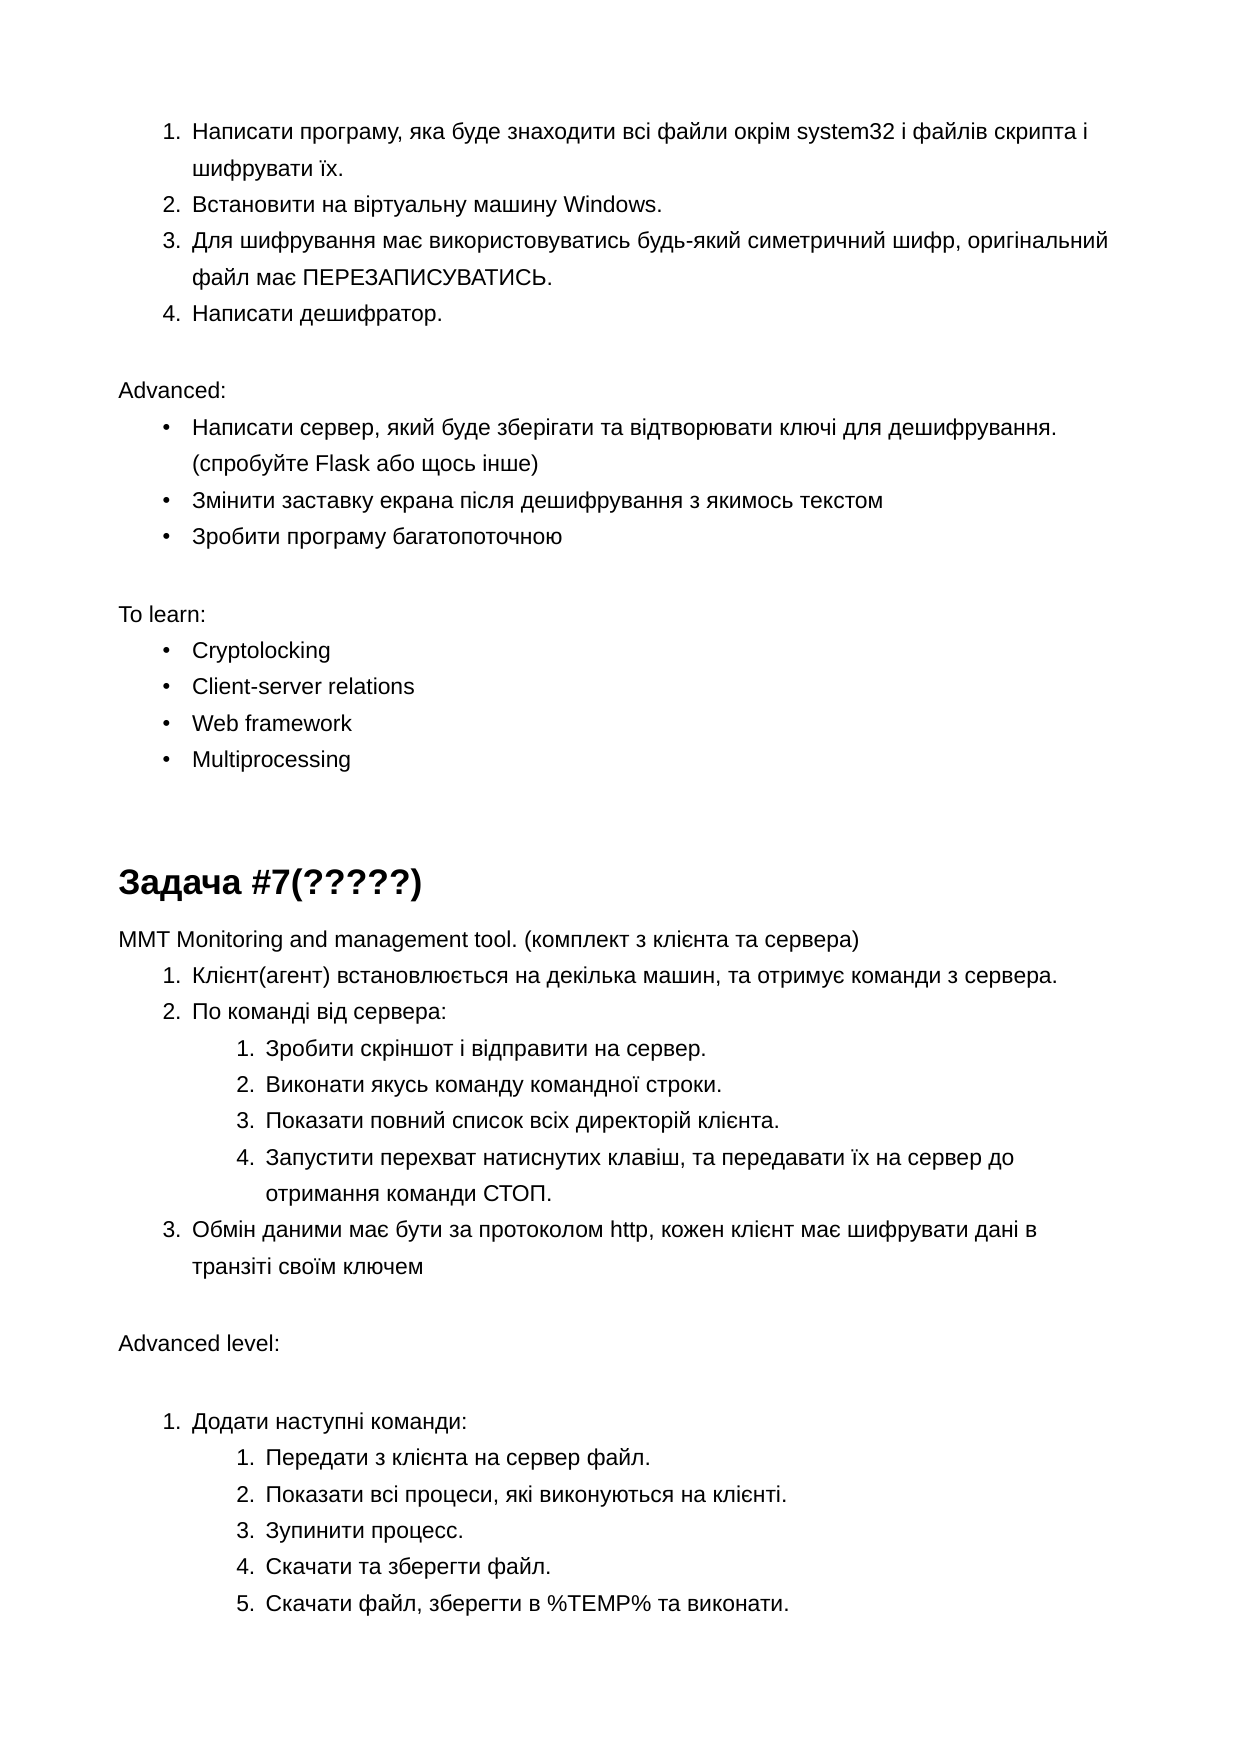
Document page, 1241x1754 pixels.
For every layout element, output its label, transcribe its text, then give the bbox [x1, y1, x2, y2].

list Зупинити процесс. [236, 1517, 1122, 1543]
list По команді від сервера: [162, 998, 1122, 1024]
list Cryptolocking [162, 637, 1122, 663]
text To learn: [118, 601, 1122, 627]
list Встановити на віртуальну машину Windows. [162, 191, 1122, 217]
list Показати всі процеси, які виконуються на клієнті. [236, 1481, 1122, 1507]
list Виконати якусь команду командної строки. [236, 1071, 1122, 1097]
list Додати наступні команди: [162, 1408, 1122, 1434]
list Зробити скріншот і відправити на сервер. [236, 1034, 1122, 1061]
list Написати програму, яка буде знаходити всі файли окрім system32 і файлів скрипта і шифрувати їх. [162, 118, 1122, 181]
list Обмін даними має бути за протоколом http, кожен клієнт має шифрувати дані в транзіті своїм ключем [162, 1216, 1122, 1279]
subtitle Задача #7(?????) [118, 861, 1122, 902]
list Запустити перехват натиснутих клавіш, та передавати їх на сервер до отримання команди СТОП. [236, 1144, 1122, 1206]
list Web framework [162, 709, 1122, 736]
list Клієнт(агент) встановлюється на декілька машин, та отримує команди з сервера. [162, 962, 1122, 988]
list Скачати файл, зберегти в %TEMP% та виконати. [236, 1590, 1122, 1616]
list Зробити програму багатопоточною [162, 523, 1122, 549]
list Multiprocessing [162, 746, 1122, 772]
text MMT Monitoring and management tool. (комплект з клієнта та сервера) [118, 926, 1122, 952]
list Написати дешифратор. [162, 300, 1122, 326]
list Змінити заставку екрана після дешифрування з якимось текстом [162, 487, 1122, 513]
list Скачати та зберегти файл. [236, 1553, 1122, 1580]
list Для шифрування має використовуватись будь-який симетричний шифр, оригінальний файл має ПЕРЕЗАПИСУВАТИСЬ. [162, 227, 1122, 290]
list Client-server relations [162, 673, 1122, 699]
list Показати повний список всіх директорій клієнта. [236, 1107, 1122, 1134]
text Advanced: [118, 377, 1122, 404]
list Написати сервер, який буде зберігати та відтворювати ключі для дешифрування. (спробуйте Flask або щось інше) [162, 414, 1122, 477]
text Advanced level: [118, 1330, 1122, 1357]
list Передати з клієнта на сервер файл. [236, 1444, 1122, 1471]
